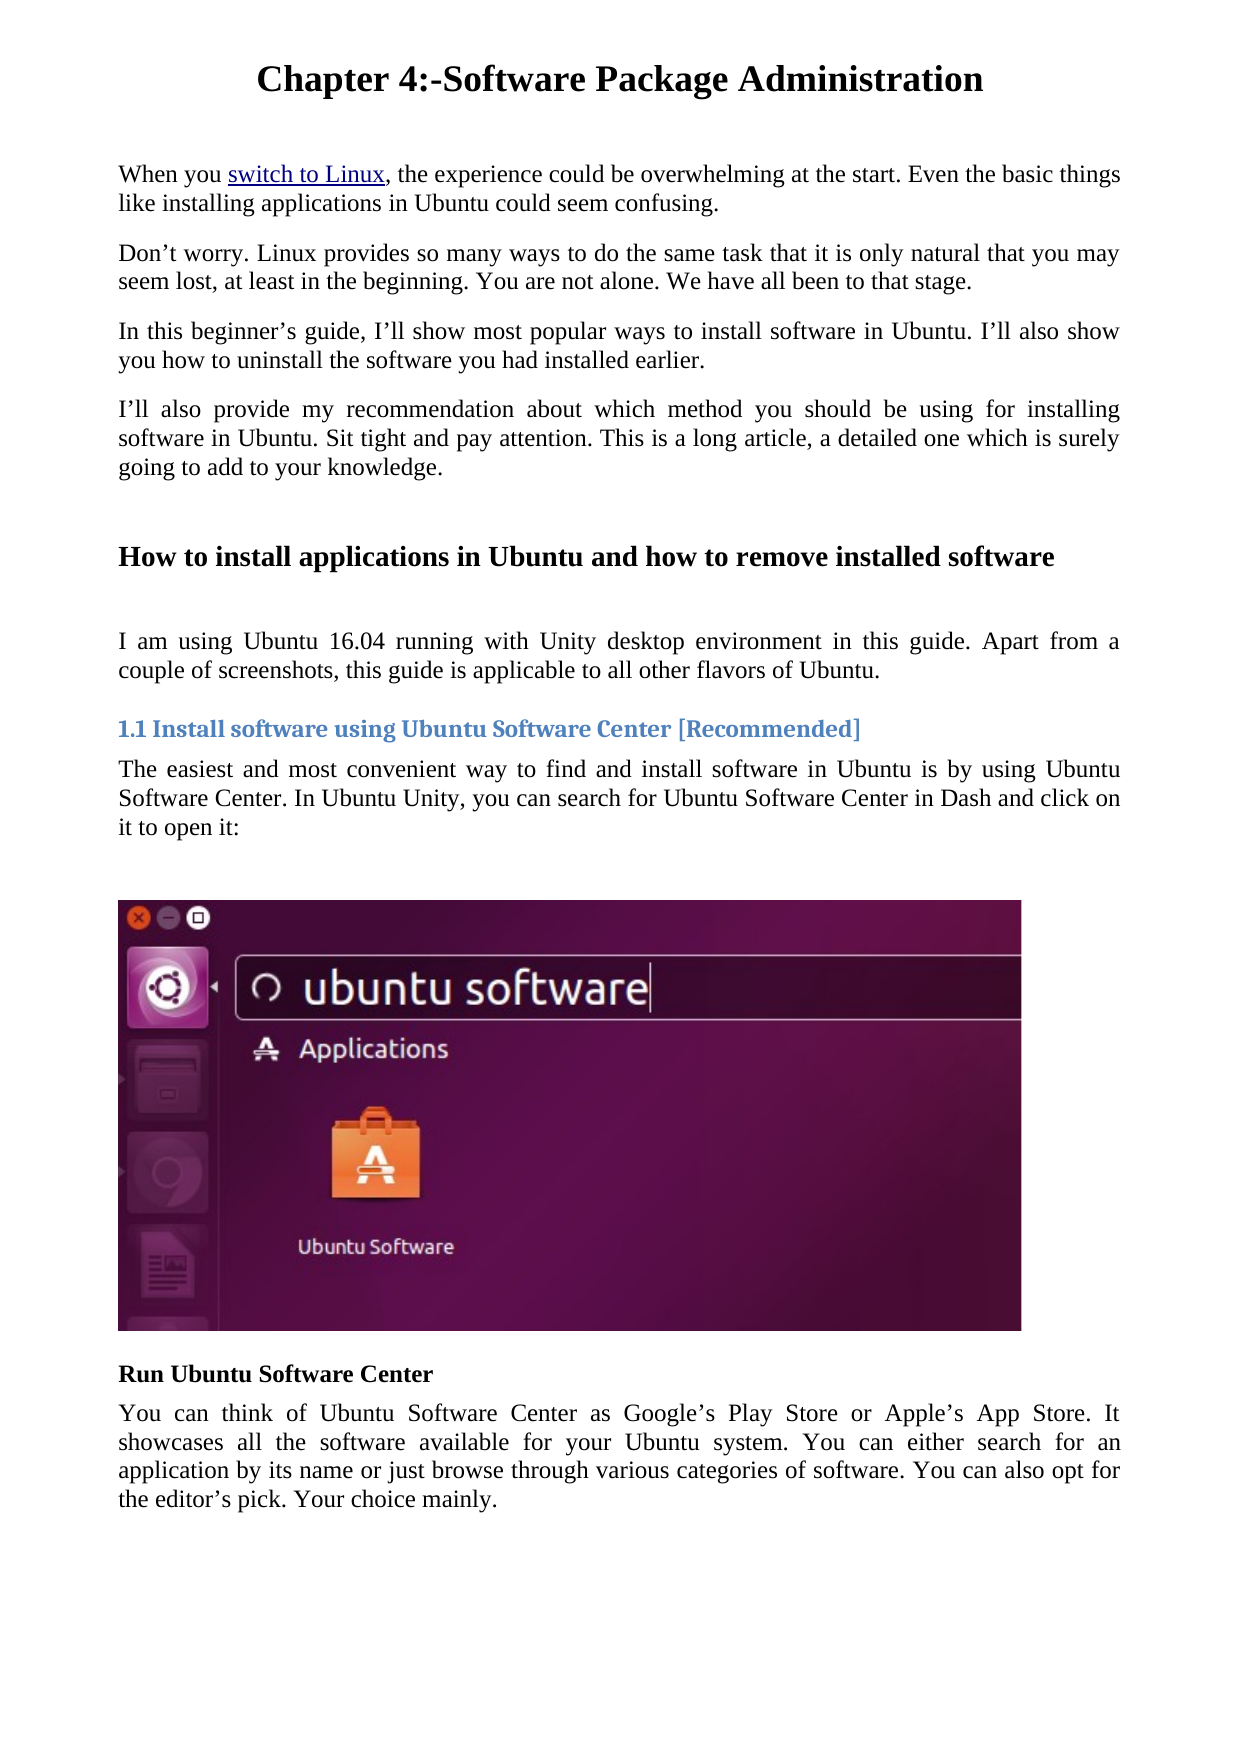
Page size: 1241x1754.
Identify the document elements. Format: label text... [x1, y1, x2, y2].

subtitle 1.1 Install software using Ubuntu Software Center [Recommended] [118, 715, 1122, 744]
text I am using Ubuntu 16.04 running with Unity desktop environment in this guide. Apart from a couple of screenshots, this guide is applicable to all other flavors of Ubuntu. [118, 626, 1122, 684]
text I’ll also provide my recommendation about which method you should be using for installing software in Ubuntu. Sit tight and pay attention. This is a long article, a detailed one which is surely going to add to your knowledge. [118, 394, 1122, 481]
text When you switch to Linux, the experience could be overwhelming at the start. Even the basic things like installing applications in Ubuntu could seem confusing. [118, 159, 1122, 217]
text Chapter 4:-Software Package Administration [118, 56, 1122, 99]
text Don’t worry. Linux provides so many ways to do the same task that it is only natural that you may seem lost, at least in the beginning. You are not alone. We have all been to that stage. [118, 238, 1122, 295]
text You can think of Ubuntu Software Center as Google’s Play Store or Apple’s App Store. It showcases all the software available for your Ubuntu system. You can either search for an application by its name or just browse through various categories of software. You can also opt for the editor’s pick. Your choice mainly. [118, 1398, 1122, 1513]
text In this beginner’s guide, I’ll show most popular ways to install software in Ubuntu. I’ll also show you how to uninstall the software you had installed earlier. [118, 316, 1122, 373]
subtitle How to install applications in Ubuntu and how to remove installed software [118, 539, 1122, 573]
text Run Ubuntu Software Center [118, 1359, 1122, 1388]
text The easiest and most convenient way to find and install software in Ubuntu is by using Ubuntu Software Center. In Ubuntu Unity, you can search for Ubuntu Software Center in Dash and click on it to open it: [118, 754, 1122, 840]
